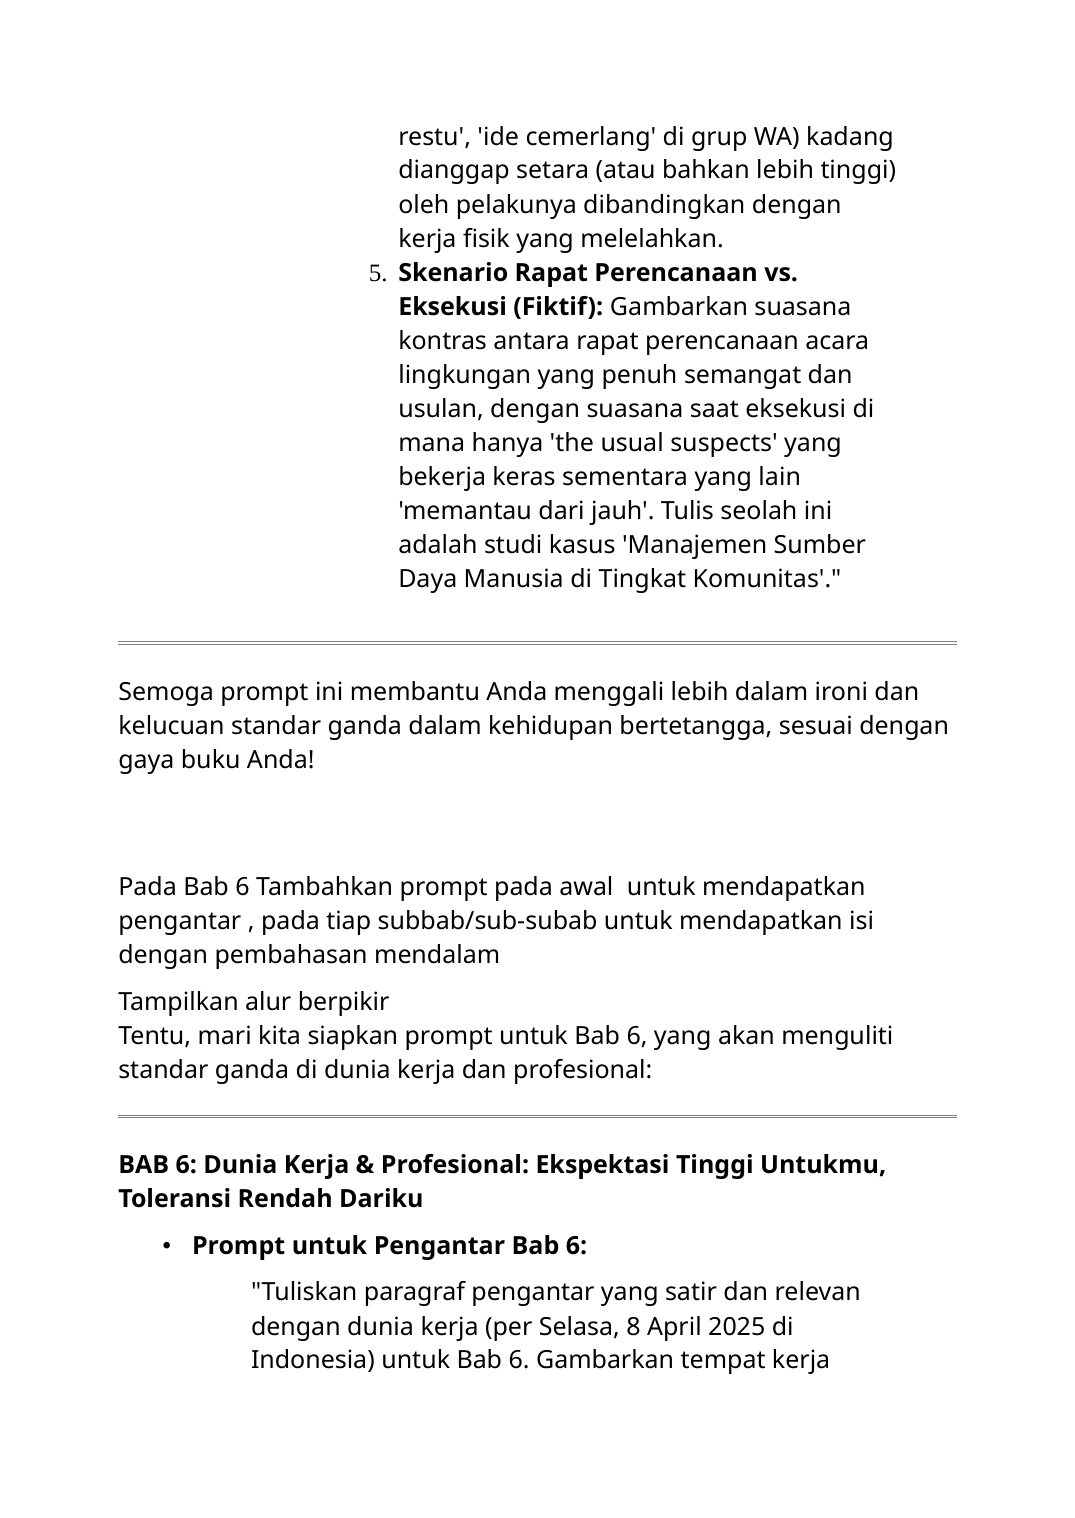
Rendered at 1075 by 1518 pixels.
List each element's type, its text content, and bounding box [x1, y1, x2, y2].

list "Tuliskan paragraf pengantar yang satir dan relevan dengan dunia kerja (per Selasa, 8 April 2025 di Indonesia) untuk Bab 6. Gambarkan tempat kerja [221, 1274, 898, 1376]
text Tentu, mari kita siapkan prompt untuk Bab 6, yang akan menguliti standar ganda di dunia kerja dan profesional: [118, 1017, 957, 1086]
text Pada Bab 6 Tambahkan prompt pada awal untuk mendapatkan pengantar , pada tiap subbab/sub-subab untuk mendapatkan isi dengan pembahasan mendalam [118, 869, 957, 971]
list Skenario Rapat Perencanaan vs. Eksekusi (Fiktif): Gambarkan suasana kontras antara rapat perencanaan acara lingkungan yang penuh semangat dan usulan, dengan suasana saat eksekusi di mana hanya 'the usual suspects' yang bekerja keras sementara yang lain 'memantau dari jauh'. Tulis seolah ini adalah studi kasus 'Manajemen Sumber Daya Manusia di Tingkat Komunitas'." [369, 254, 898, 595]
text BAB 6: Dunia Kerja & Profesional: Ekspektasi Tinggi Untukmu, Toleransi Rendah Dariku [118, 1147, 957, 1215]
list Prompt untuk Pengantar Bab 6: [162, 1227, 957, 1262]
text Tampilkan alur berpikir [118, 983, 957, 1017]
text Semoga prompt ini membantu Anda menggali lebih dalam ironi dan kelucuan standar ganda dalam kehidupan bertetangga, sesuai dengan gaya buku Anda! [118, 673, 957, 776]
list restu', 'ide cemerlang' di grup WA) kadang dianggap setara (atau bahkan lebih tinggi) oleh pelakunya dibandingkan dengan kerja fisik yang melelahkan. [369, 118, 898, 254]
